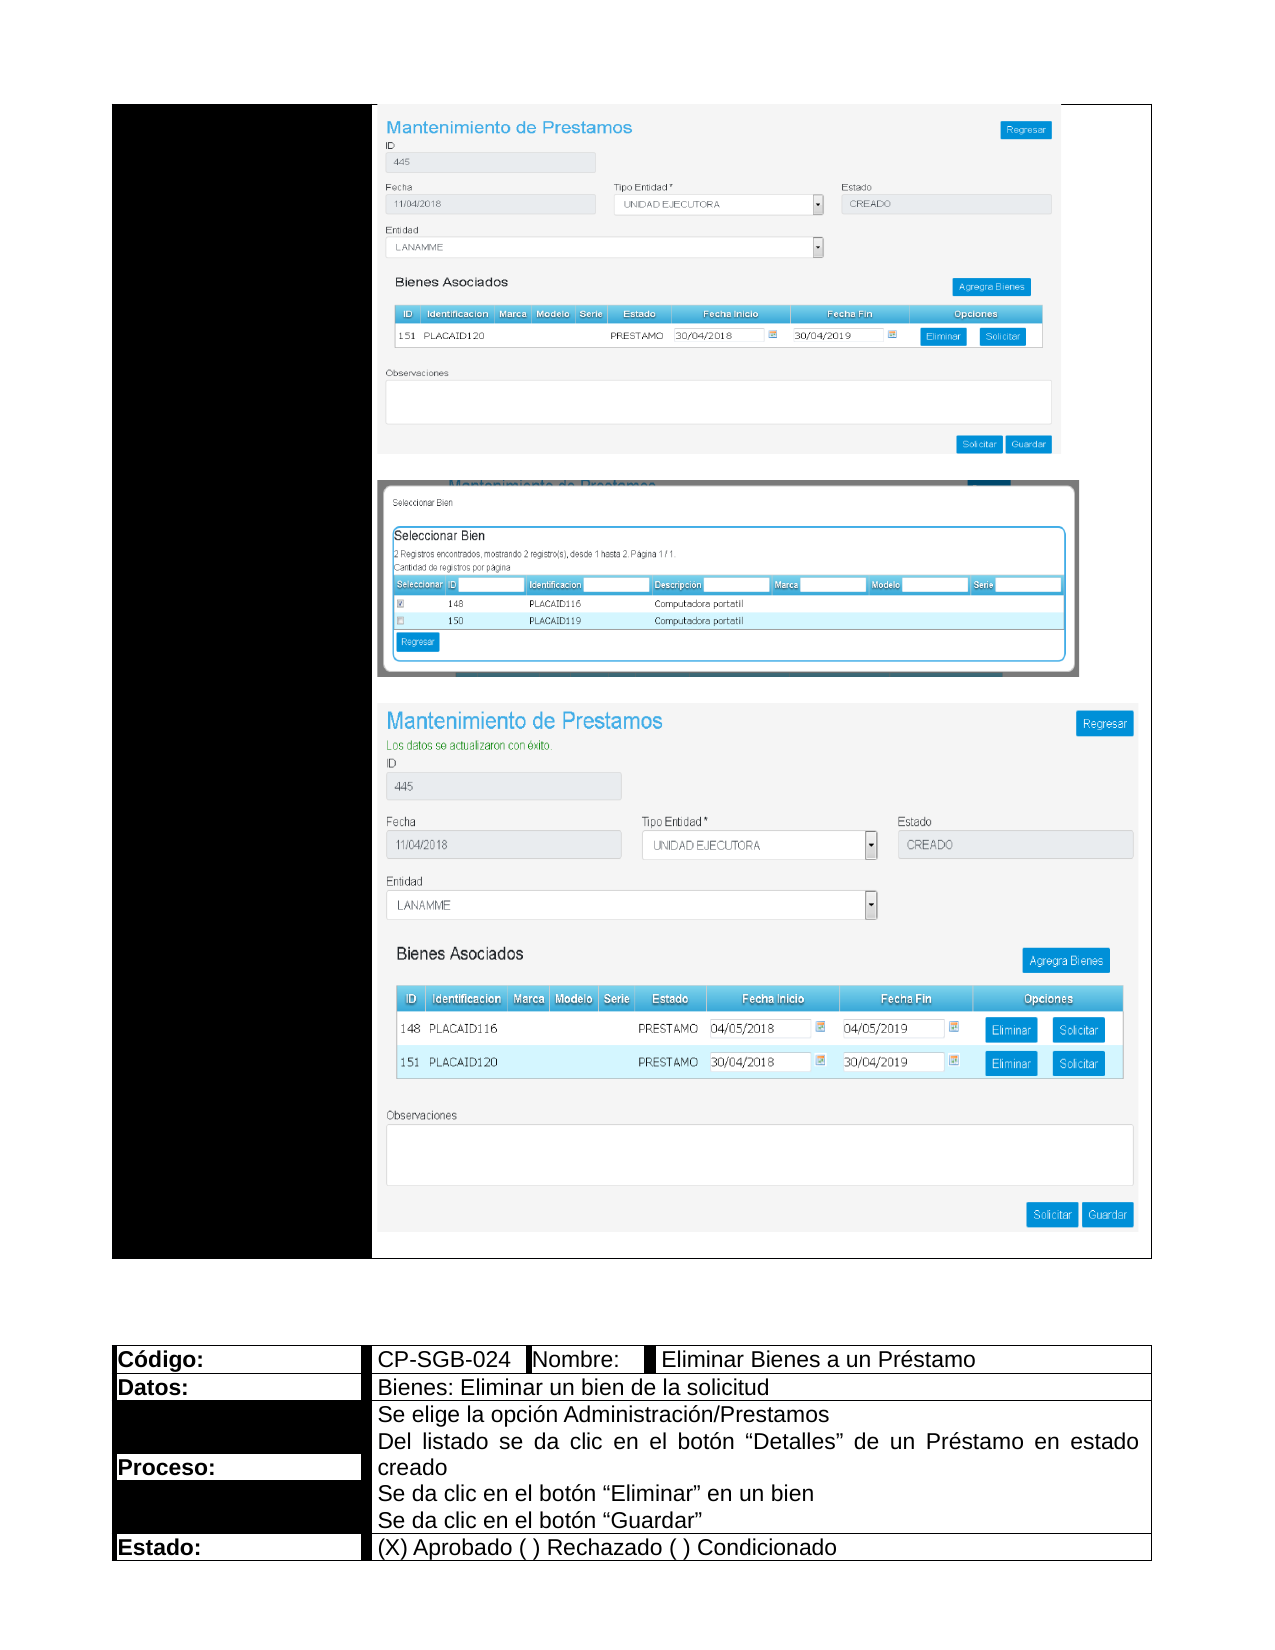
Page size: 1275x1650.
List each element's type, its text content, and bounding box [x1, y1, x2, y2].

table_cell [372, 105, 1151, 1258]
table_cell Observaciones: [113, 105, 371, 1258]
table_header Eliminar Bienes a un Préstamo [656, 1346, 1151, 1373]
table_cell (X) Aprobado ( ) Rechazado ( ) Condicionado [372, 1534, 1151, 1560]
table_cell Bienes: Eliminar un bien de la solicitud [372, 1374, 1151, 1400]
table_header Nombre: [644, 1346, 655, 1373]
table_cell Estado: [361, 1534, 371, 1560]
table_cell Datos: [361, 1374, 371, 1400]
table_cell Proceso: [113, 1401, 371, 1533]
table_header CP-SGB-024 [515, 1346, 526, 1373]
table_header Código: [361, 1346, 371, 1373]
table_cell Se elige la opción Administración/Prestamos Del listado se da clic en el botón “Detalles” de un Préstamo en estado creado Se da clic en el botón “Eliminar” en un bien Se da clic en el botón “Guardar” [372, 1401, 1151, 1533]
